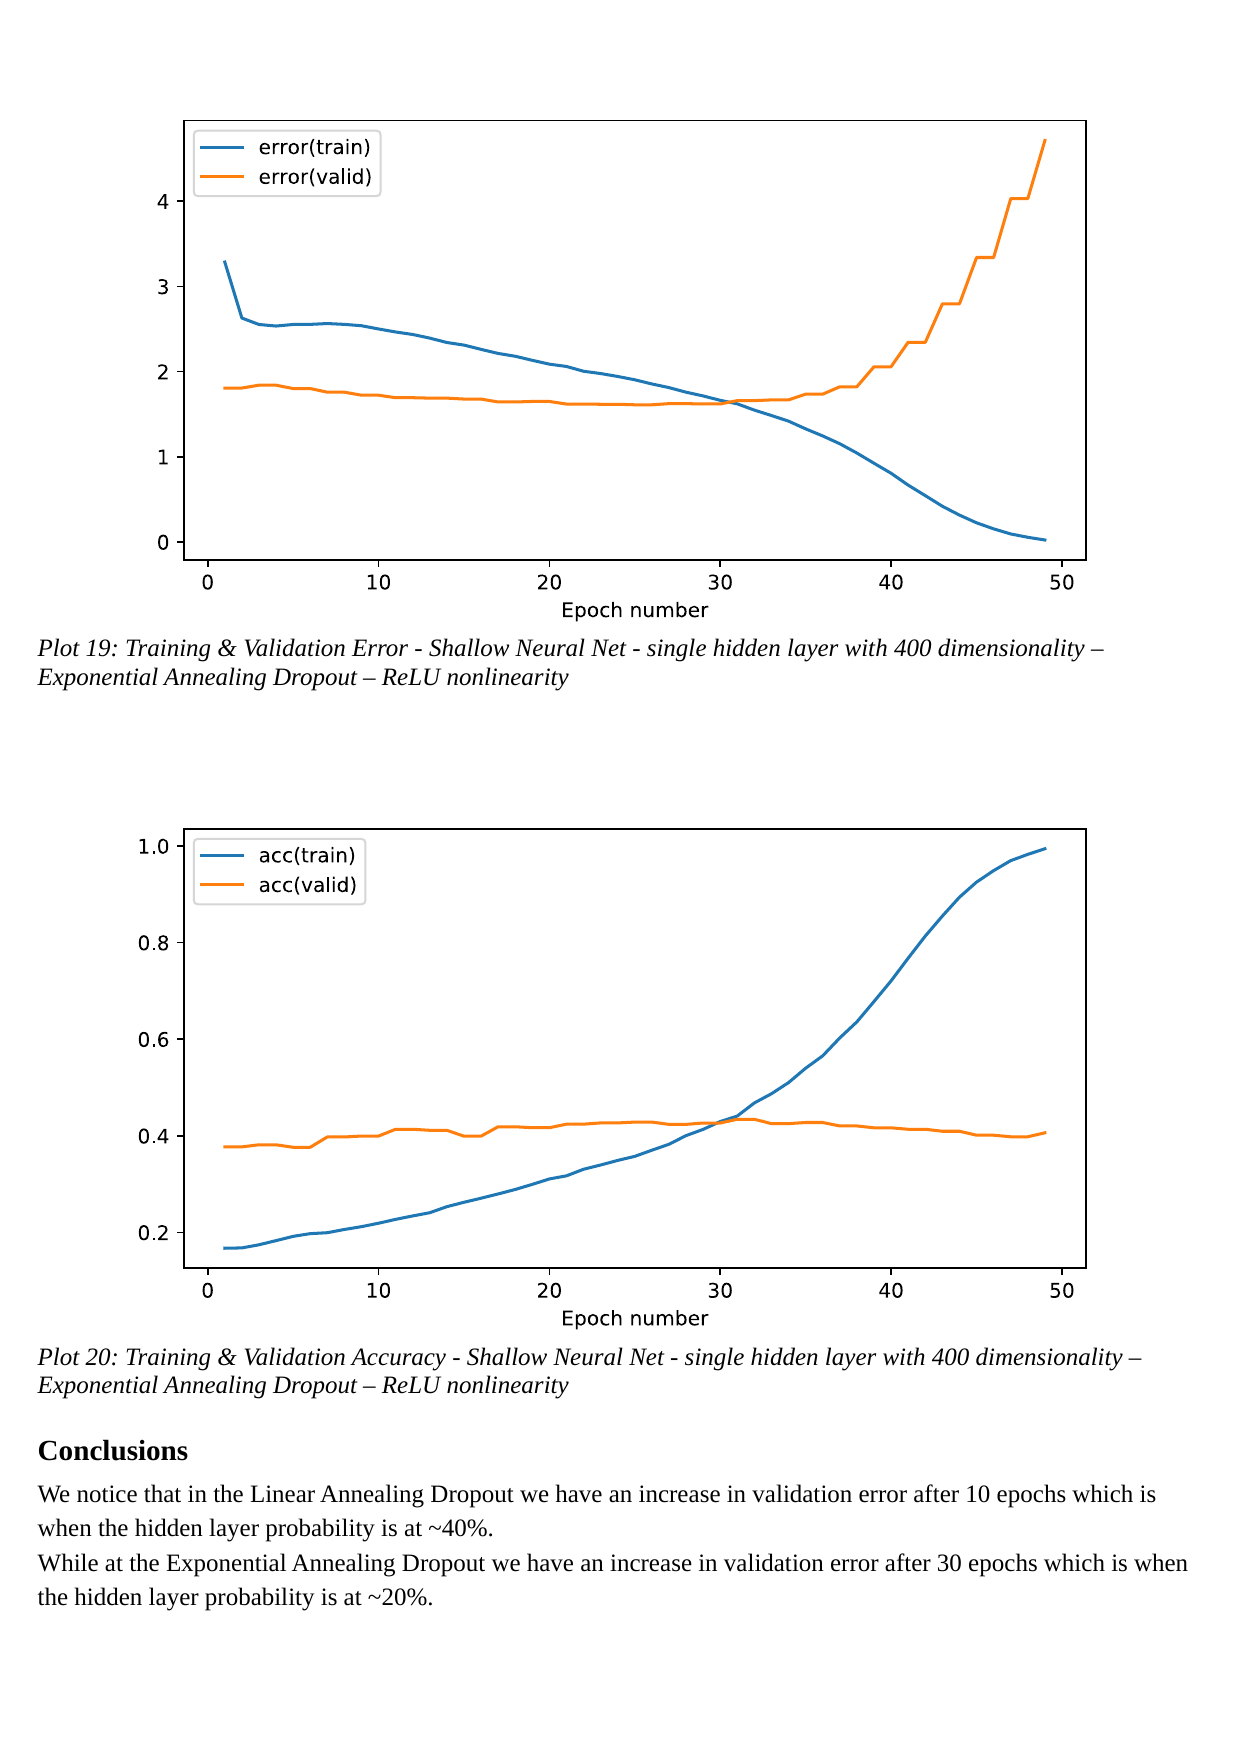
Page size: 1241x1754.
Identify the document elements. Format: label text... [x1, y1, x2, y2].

text We notice that in the Linear Annealing Dropout we have an increase in validation error after 10 epochs which is when the hidden layer probability is at ~40%. While at the Exponential Annealing Dropout we have an increase in validation error after 30 epochs which is when the hidden layer probability is at ~20%. [37, 1479, 1203, 1611]
subtitle Conclusions [37, 1399, 1203, 1466]
subtitle [37, 746, 1203, 758]
text Plot 19: Training & Validation Error - Shallow Neural Net - single hidden layer with 400 dimensionality – Exponential Annealing Dropout – ReLU nonlinearity [37, 50, 1203, 691]
text Plot 20: Training & Validation Accuracy - Shallow Neural Net - single hidden layer with 400 dimensionality – Exponential Annealing Dropout – ReLU nonlinearity [37, 758, 1203, 1399]
